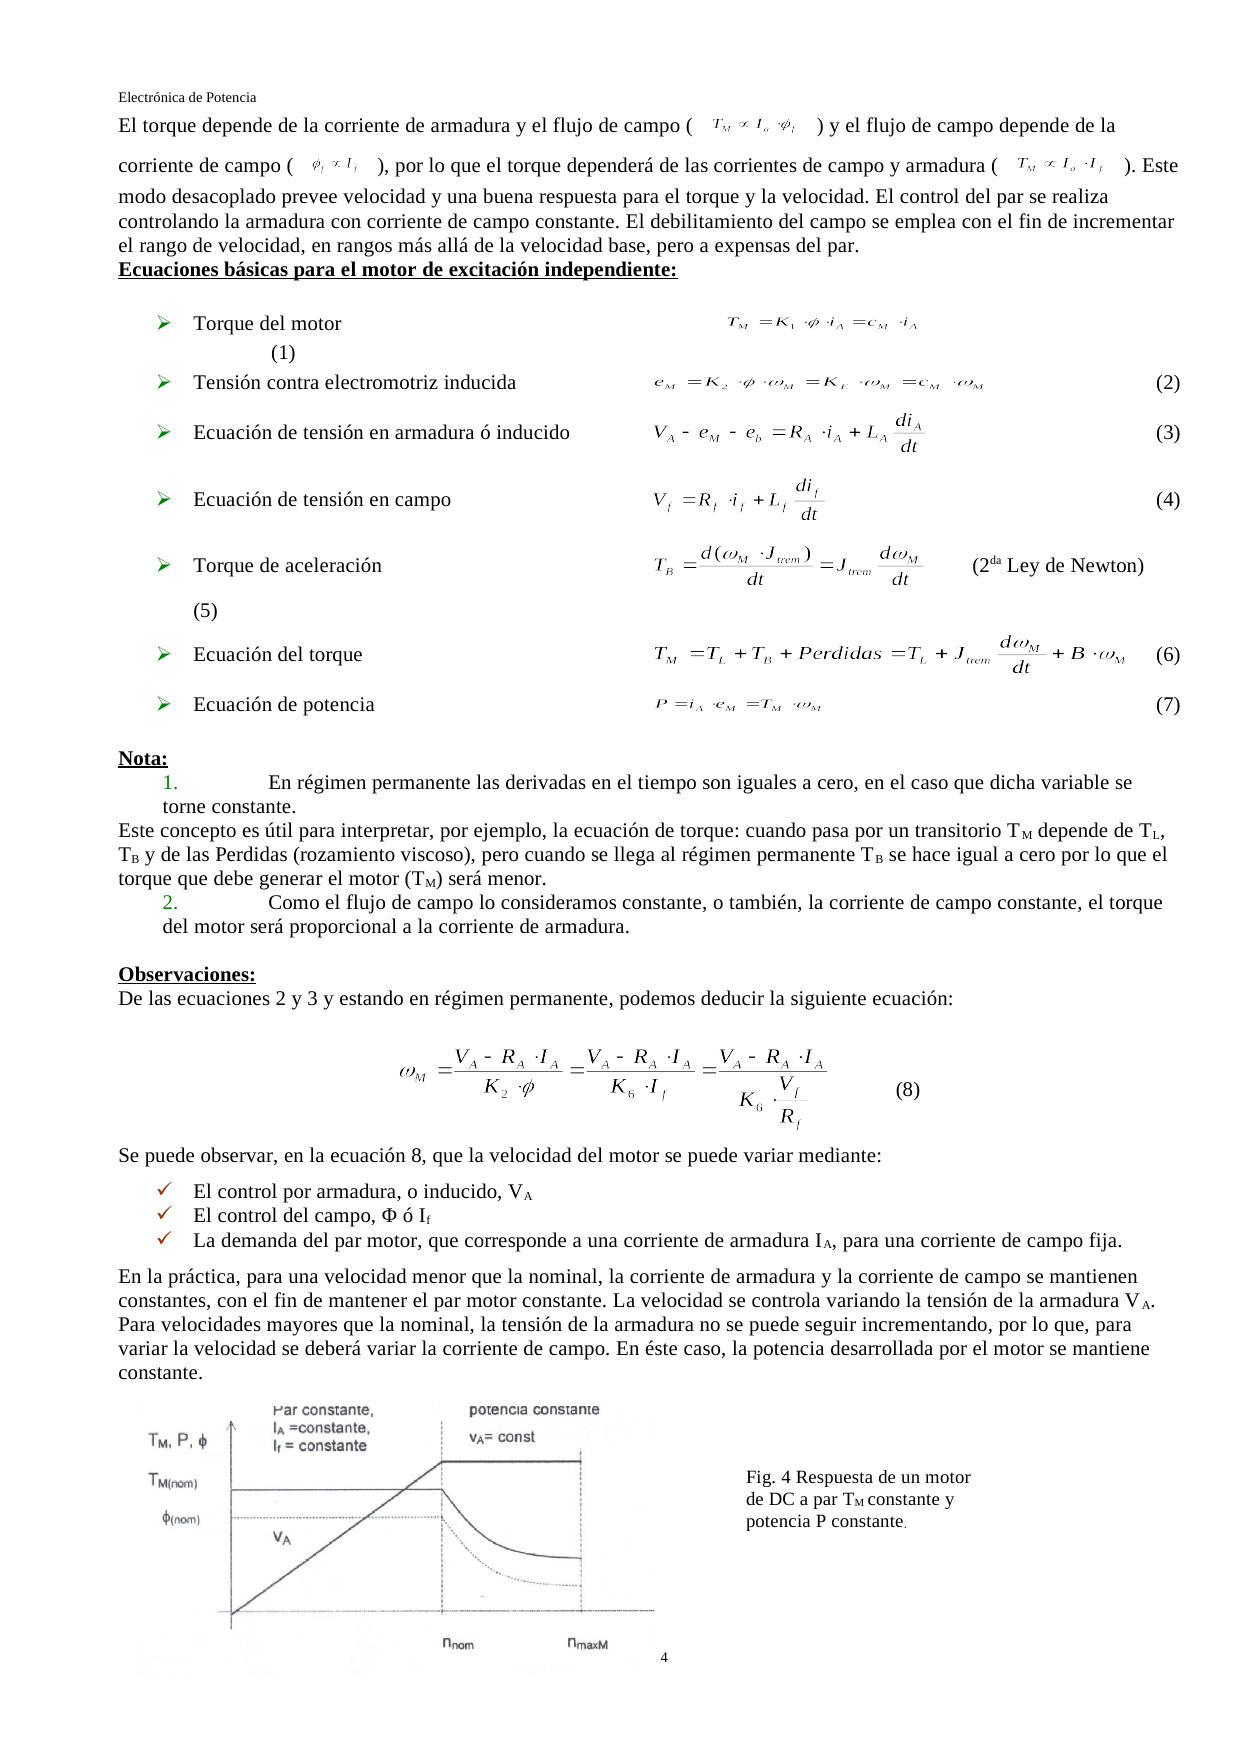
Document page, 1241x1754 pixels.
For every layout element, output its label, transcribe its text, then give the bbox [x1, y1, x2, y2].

text El torque depende de la corriente de armadura y el flujo de campo () y el flujo de campo depende de la corriente de campo (), por lo que el torque dependerá de las corrientes de campo y armadura (). Este modo desacoplado prevee velocidad y una buena respuesta para el torque y la velocidad. El control del par se realiza controlando la armadura con corriente de campo constante. El debilitamiento del campo se emplea con el fin de incrementar el rango de velocidad, en rangos más allá de la velocidad base, pero a expensas del par. [118, 105, 1181, 257]
list Torque del motor (1) [156, 305, 1181, 364]
picture [130, 1406, 655, 1678]
text Este concepto es útil para interpretar, por ejemplo, la ecuación de torque: cuando pasa por un transitorio TM depende de TL, TB y de las Perdidas (rozamiento viscoso), pero cuando se llega al régimen permanente TB se hace igual a cero por lo que el torque que debe generar el motor (TM) será menor. [118, 818, 1181, 890]
list El control del campo, Φ ó If [156, 1203, 1181, 1227]
list Ecuación de potencia (7) [156, 686, 1181, 722]
list Ecuación del torque (6) [156, 622, 1181, 686]
text Nota: [118, 746, 1181, 770]
list Como el flujo de campo lo consideramos constante, o también, la corriente de campo constante, el torque del motor será proporcional a la corriente de armadura. [162, 890, 1181, 938]
list Ecuación de tensión en armadura ó inducido (3) [156, 399, 1181, 464]
text Fig. 4 Respuesta de un motor de DC a par TM constante y potencia P constante. [746, 1465, 994, 1531]
list Tensión contra electromotriz inducida (2) [156, 364, 1181, 399]
text De las ecuaciones 2 y 3 y estando en régimen permanente, podemos deducir la siguiente ecuación: [118, 986, 1181, 1010]
list Torque de aceleración (2da Ley de Newton) (5) [156, 533, 1181, 622]
list En régimen permanente las derivadas en el tiempo son iguales a cero, en el caso que dicha variable se torne constante. [162, 770, 1181, 818]
text Se puede observar, en la ecuación 8, que la velocidad del motor se puede variar mediante: [118, 1143, 1181, 1167]
text Ecuaciones básicas para el motor de excitación independiente: [118, 257, 1181, 281]
text (8) [118, 1034, 1181, 1143]
text Observaciones: [118, 962, 1181, 986]
text En la práctica, para una velocidad menor que la nominal, la corriente de armadura y la corriente de campo se mantienen constantes, con el fin de mantener el par motor constante. La velocidad se controla variando la tensión de la armadura VA. Para velocidades mayores que la nominal, la tensión de la armadura no se puede seguir incrementando, por lo que, para variar la velocidad se deberá variar la corriente de campo. En éste caso, la potencia desarrollada por el motor se mantiene constante. [118, 1264, 1181, 1384]
list El control por armadura, o inducido, VA [156, 1179, 1181, 1203]
list La demanda del par motor, que corresponde a una corriente de armadura IA, para una corriente de campo fija. [156, 1227, 1181, 1251]
list Ecuación de tensión en campo (4) [156, 464, 1181, 533]
